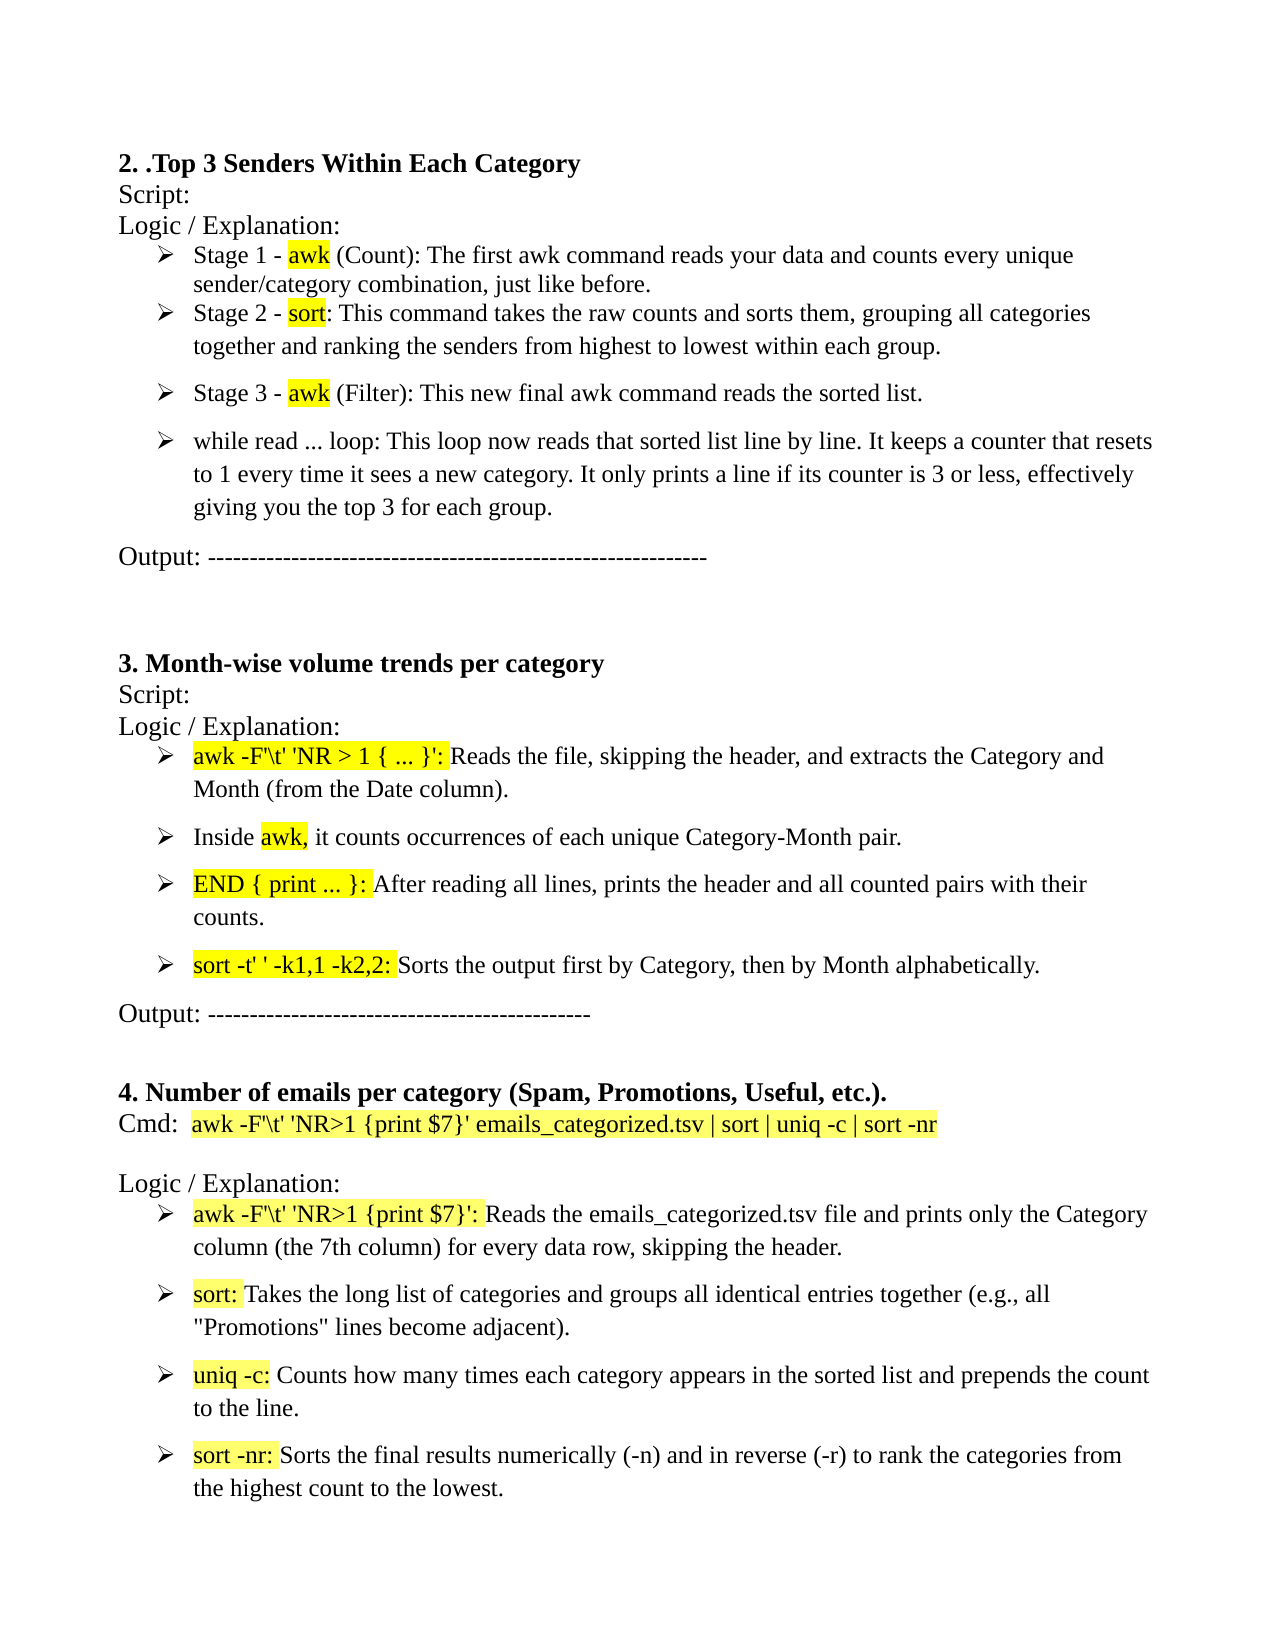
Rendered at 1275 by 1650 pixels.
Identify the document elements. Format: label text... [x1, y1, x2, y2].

text 2. .Top 3 Senders Within Each Category [118, 147, 1157, 178]
text Output: ---------------------------------------------- [118, 997, 1157, 1028]
list Stage 3 - awk (Filter): This new final awk command reads the sorted list. [156, 378, 1157, 407]
text Script: Logic / Explanation: [118, 679, 1157, 741]
list sort -t' ' -k1,1 -k2,2: Sorts the output first by Category, then by Month alphabetically. [156, 950, 1157, 978]
text Logic / Explanation: [118, 1167, 1157, 1199]
text 3. Month-wise volume trends per category [118, 647, 1157, 679]
text Script: [118, 178, 1157, 209]
list sort -nr: Sorts the final results numerically (-n) and in reverse (-r) to rank the categories from the highest count to the lowest. [156, 1441, 1157, 1502]
text Logic / Explanation: [118, 209, 1157, 240]
text 4. Number of emails per category (Spam, Promotions, Useful, etc.). Cmd: awk -F'\t' 'NR>1 {print $7}' emails_categorized.tsv | sort | uniq -c | sort -nr [118, 1076, 1157, 1139]
list Stage 1 - awk (Count): The first awk command reads your data and counts every unique sender/category combination, just like before. [156, 240, 1157, 298]
list END { print ... }: After reading all lines, prints the header and all counted pairs with their counts. [156, 869, 1157, 931]
list while read ... loop: This loop now reads that sorted list line by line. It keeps a counter that resets to 1 every time it sees a new category. It only prints a line if its counter is 3 or less, effectively giving you the top 3 for each group. [156, 426, 1157, 521]
list awk -F'\t' 'NR>1 {print $7}': Reads the emails_categorized.tsv file and prints only the Category column (the 7th column) for every data row, skipping the header. [156, 1199, 1157, 1260]
text Output: ------------------------------------------------------------ [118, 540, 1157, 571]
list uniq -c: Counts how many times each category appears in the sorted list and prepends the count to the line. [156, 1360, 1157, 1422]
list awk -F'\t' 'NR > 1 { ... }': Reads the file, skipping the header, and extracts the Category and Month (from the Date column). [156, 741, 1157, 803]
list Stage 2 - sort: This command takes the raw counts and sorts them, grouping all categories together and ranking the senders from highest to lowest within each group. [156, 298, 1157, 359]
list Inside awk, it counts occurrences of each unique Category-Month pair. [156, 822, 1157, 850]
list sort: Takes the long list of categories and groups all identical entries together (e.g., all "Promotions" lines become adjacent). [156, 1279, 1157, 1341]
